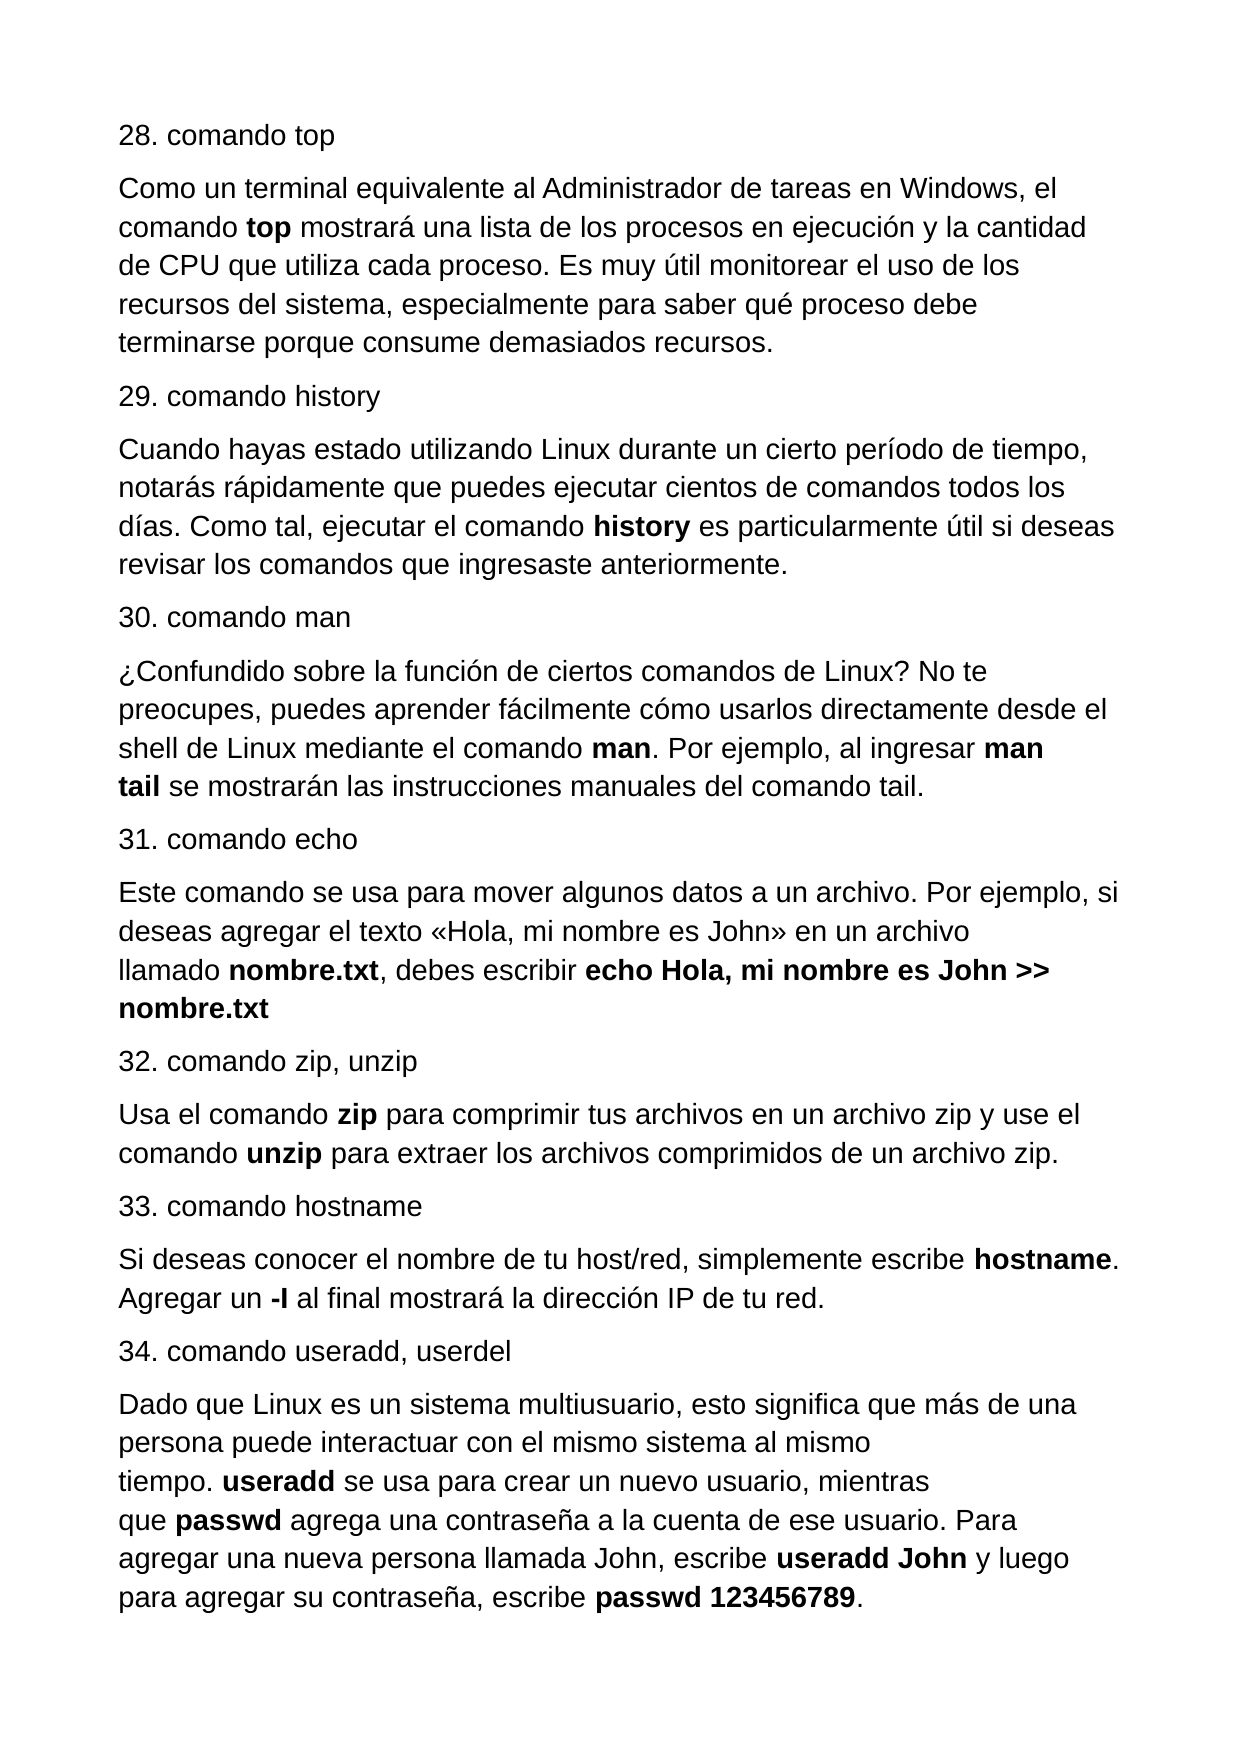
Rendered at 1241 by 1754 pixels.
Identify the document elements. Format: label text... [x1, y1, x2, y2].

text Usa el comando zip para comprimir tus archivos en un archivo zip y use el comando unzip para extraer los archivos comprimidos de un archivo zip. [118, 1097, 1122, 1169]
subtitle 33. comando hostname [118, 1189, 1122, 1222]
text ¿Confundido sobre la función de ciertos comandos de Linux? No te preocupes, puedes aprender fácilmente cómo usarlos directamente desde el shell de Linux mediante el comando man. Por ejemplo, al ingresar man tail se mostrarán las instrucciones manuales del comando tail. [118, 653, 1122, 803]
text Este comando se usa para mover algunos datos a un archivo. Por ejemplo, si deseas agregar el texto «Hola, mi nombre es John» en un archivo llamado nombre.txt, debes escribir echo Hola, mi nombre es John >> nombre.txt [118, 875, 1122, 1024]
text Si deseas conocer el nombre de tu host/red, simplemente escribe hostname. Agregar un -I al final mostrará la dirección IP de tu red. [118, 1242, 1122, 1314]
subtitle 28. comando top [118, 118, 1122, 152]
subtitle 34. comando useradd, userdel [118, 1334, 1122, 1367]
subtitle 29. comando history [118, 378, 1122, 412]
text Como un terminal equivalente al Administrador de tareas en Windows, el comando top mostrará una lista de los procesos en ejecución y la cantidad de CPU que utiliza cada proceso. Es muy útil monitorear el uso de los recursos del sistema, especialmente para saber qué proceso debe terminarse porque consume demasiados recursos. [118, 171, 1122, 359]
subtitle 31. comando echo [118, 822, 1122, 856]
subtitle 32. comando zip, unzip [118, 1044, 1122, 1078]
subtitle 30. comando man [118, 600, 1122, 634]
text Dado que Linux es un sistema multiusuario, esto significa que más de una persona puede interactuar con el mismo sistema al mismo tiempo. useradd se usa para crear un nuevo usuario, mientras que passwd agrega una contraseña a la cuenta de ese usuario. Para agregar una nueva persona llamada John, escribe useradd John y luego para agregar su contraseña, escribe passwd 123456789. [118, 1387, 1122, 1613]
text Cuando hayas estado utilizando Linux durante un cierto período de tiempo, notarás rápidamente que puedes ejecutar cientos de comandos todos los días. Como tal, ejecutar el comando history es particularmente útil si deseas revisar los comandos que ingresaste anteriormente. [118, 432, 1122, 581]
